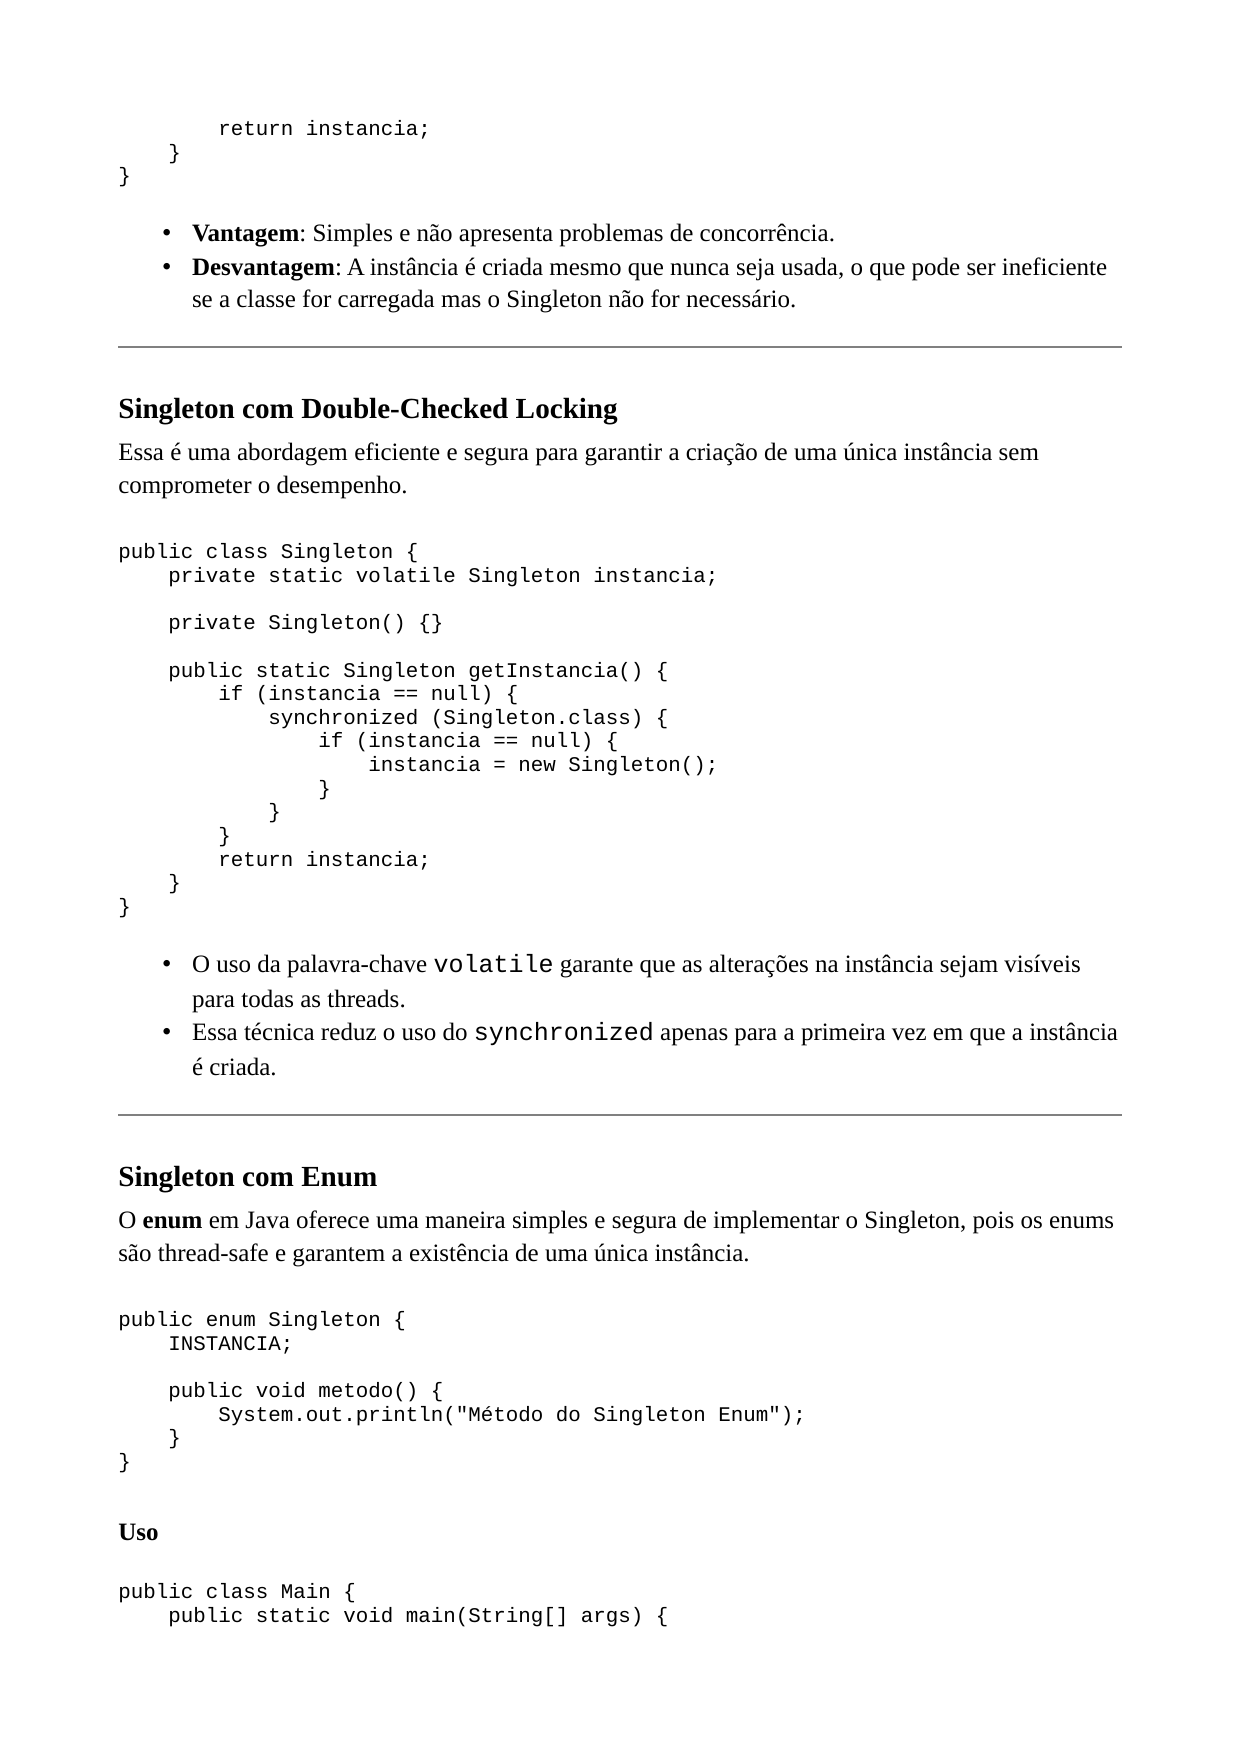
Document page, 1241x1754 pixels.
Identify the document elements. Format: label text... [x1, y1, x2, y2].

text private static volatile Singleton instancia; [118, 565, 1122, 589]
text private Singleton() {} [118, 612, 1122, 636]
subtitle Singleton com Double-Checked Locking [118, 391, 1122, 424]
subtitle Singleton com Enum [118, 1159, 1122, 1192]
text public enum Singleton { [118, 1309, 1122, 1333]
text if (instancia == null) { [118, 731, 1122, 754]
text Essa é uma abordagem eficiente e segura para garantir a criação de uma única instância sem comprometer o desempenho. [118, 437, 1122, 499]
text return instancia; [118, 849, 1122, 872]
text } [118, 142, 1122, 165]
text } [118, 1427, 1122, 1451]
text System.out.println("Método do Singleton Enum"); [118, 1404, 1122, 1427]
text public static void main(String[] args) { [118, 1605, 1122, 1629]
list O uso da palavra-chave volatile garante que as alterações na instância sejam visíveis para todas as threads. [162, 949, 1122, 1013]
text public class Main { [118, 1582, 1122, 1605]
text } [118, 165, 1122, 189]
text } [118, 872, 1122, 896]
list Desvantagem: A instância é criada mesmo que nunca seja usada, o que pode ser ineficiente se a classe for carregada mas o Singleton não for necessário. [162, 252, 1122, 313]
text synchronized (Singleton.class) { [118, 707, 1122, 731]
text instancia = new Singleton(); [118, 754, 1122, 778]
text } [118, 778, 1122, 801]
text public static Singleton getInstancia() { [118, 659, 1122, 683]
subtitle Uso [118, 1517, 1122, 1545]
text } [118, 1451, 1122, 1475]
text INSTANCIA; [118, 1333, 1122, 1356]
text if (instancia == null) { [118, 683, 1122, 707]
list Essa técnica reduz o uso do synchronized apenas para a primeira vez em que a instância é criada. [162, 1017, 1122, 1081]
text public void metodo() { [118, 1380, 1122, 1404]
text return instancia; [118, 118, 1122, 142]
text } [118, 825, 1122, 849]
text public class Singleton { [118, 541, 1122, 565]
text } [118, 801, 1122, 825]
list Vantagem: Simples e não apresenta problemas de concorrência. [162, 218, 1122, 247]
text } [118, 896, 1122, 920]
text O enum em Java oferece uma maneira simples e segura de implementar o Singleton, pois os enums são thread-safe e garantem a existência de uma única instância. [118, 1205, 1122, 1267]
